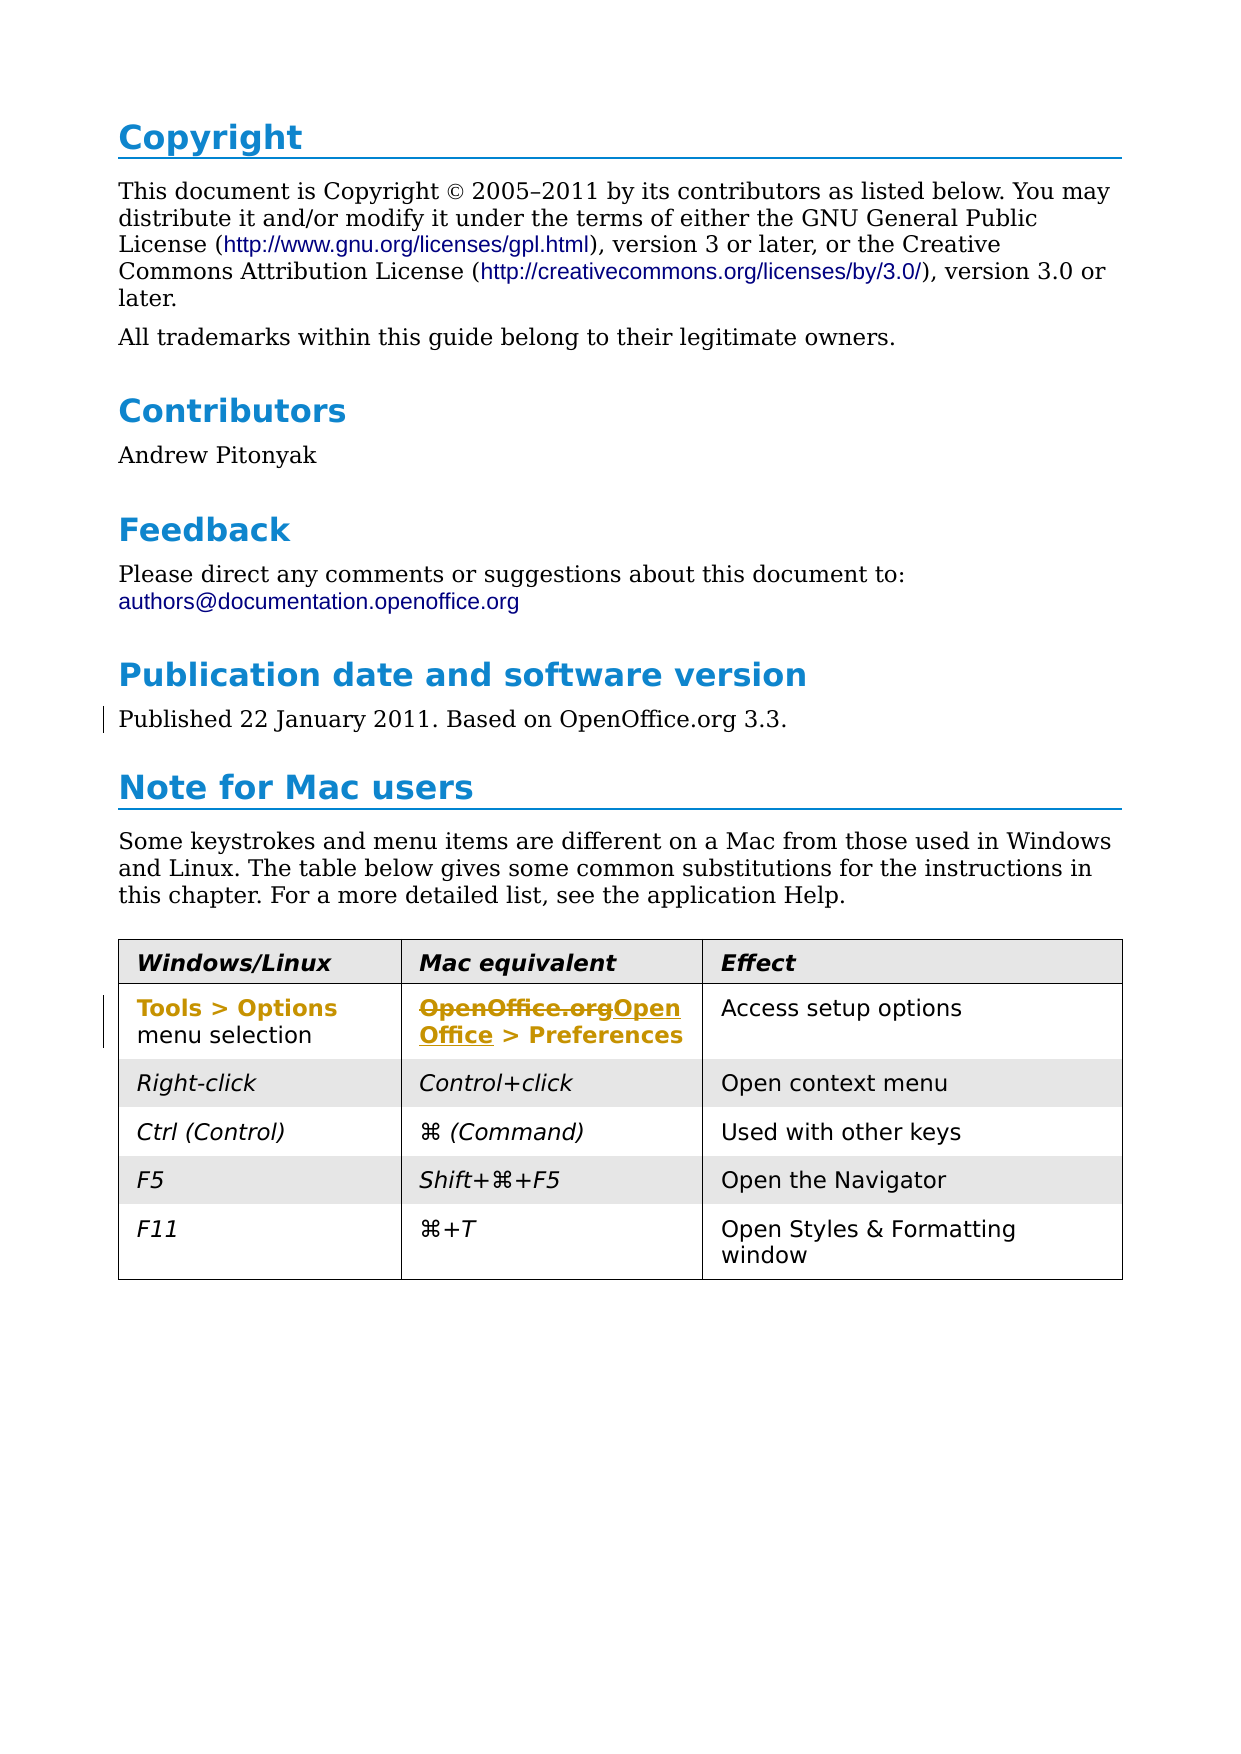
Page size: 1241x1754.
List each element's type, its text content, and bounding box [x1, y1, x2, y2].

text Published 22 January 2011. Based on OpenOffice.org 3.3. [118, 706, 1122, 733]
text Please direct any comments or suggestions about this document to: authors@documentation.openoffice.org [118, 561, 1122, 614]
table_cell Used with other keys [703, 1107, 1122, 1156]
text This document is Copyright © 2005–2011 by its contributors as listed below. You may distribute it and/or modify it under the terms of either the GNU General Public License (http://www.gnu.org/licenses/gpl.html), version 3 or later, or the Creative Commons Attribution License (http://creativecommons.org/licenses/by/3.0/), version 3.0 or later. [118, 178, 1122, 312]
table_cell z+T [402, 1204, 702, 1279]
table_cell Ctrl (Control) [119, 1107, 401, 1156]
table_cell Tools > Options menu selection [119, 984, 401, 1058]
table_cell F11 [119, 1204, 401, 1279]
table_cell Right-click [119, 1059, 401, 1107]
text Some keystrokes and menu items are different on a Mac from those used in Windows and Linux. The table below gives some common substitutions for the instructions in this chapter. For a more detailed list, see the application Help. [118, 828, 1122, 908]
text Publication date and software version [118, 656, 1122, 693]
table_cell Open context menu [703, 1059, 1122, 1107]
table_cell Open Styles & Formatting window [703, 1204, 1122, 1279]
table_cell Shift+z+F5 [402, 1156, 702, 1204]
table_cell F5 [119, 1156, 401, 1204]
table_cell z (Command) [402, 1107, 702, 1156]
text Andrew Pitonyak [118, 443, 1122, 469]
table_cell Control+click [402, 1059, 702, 1107]
table_header Effect [703, 940, 1122, 983]
subtitle Copyright [118, 118, 1122, 157]
text Contributors [118, 393, 1122, 430]
subtitle Note for Mac users [118, 769, 1122, 808]
table_header Windows/Linux [119, 940, 401, 983]
text All trademarks within this guide belong to their legitimate owners. [118, 324, 1122, 351]
table_cell OpenOffice > Preferences [402, 984, 702, 1058]
table_cell Access setup options [703, 984, 1122, 1058]
text Feedback [118, 511, 1122, 549]
table_cell Open the Navigator [703, 1156, 1122, 1204]
table_header Mac equivalent [402, 940, 702, 983]
